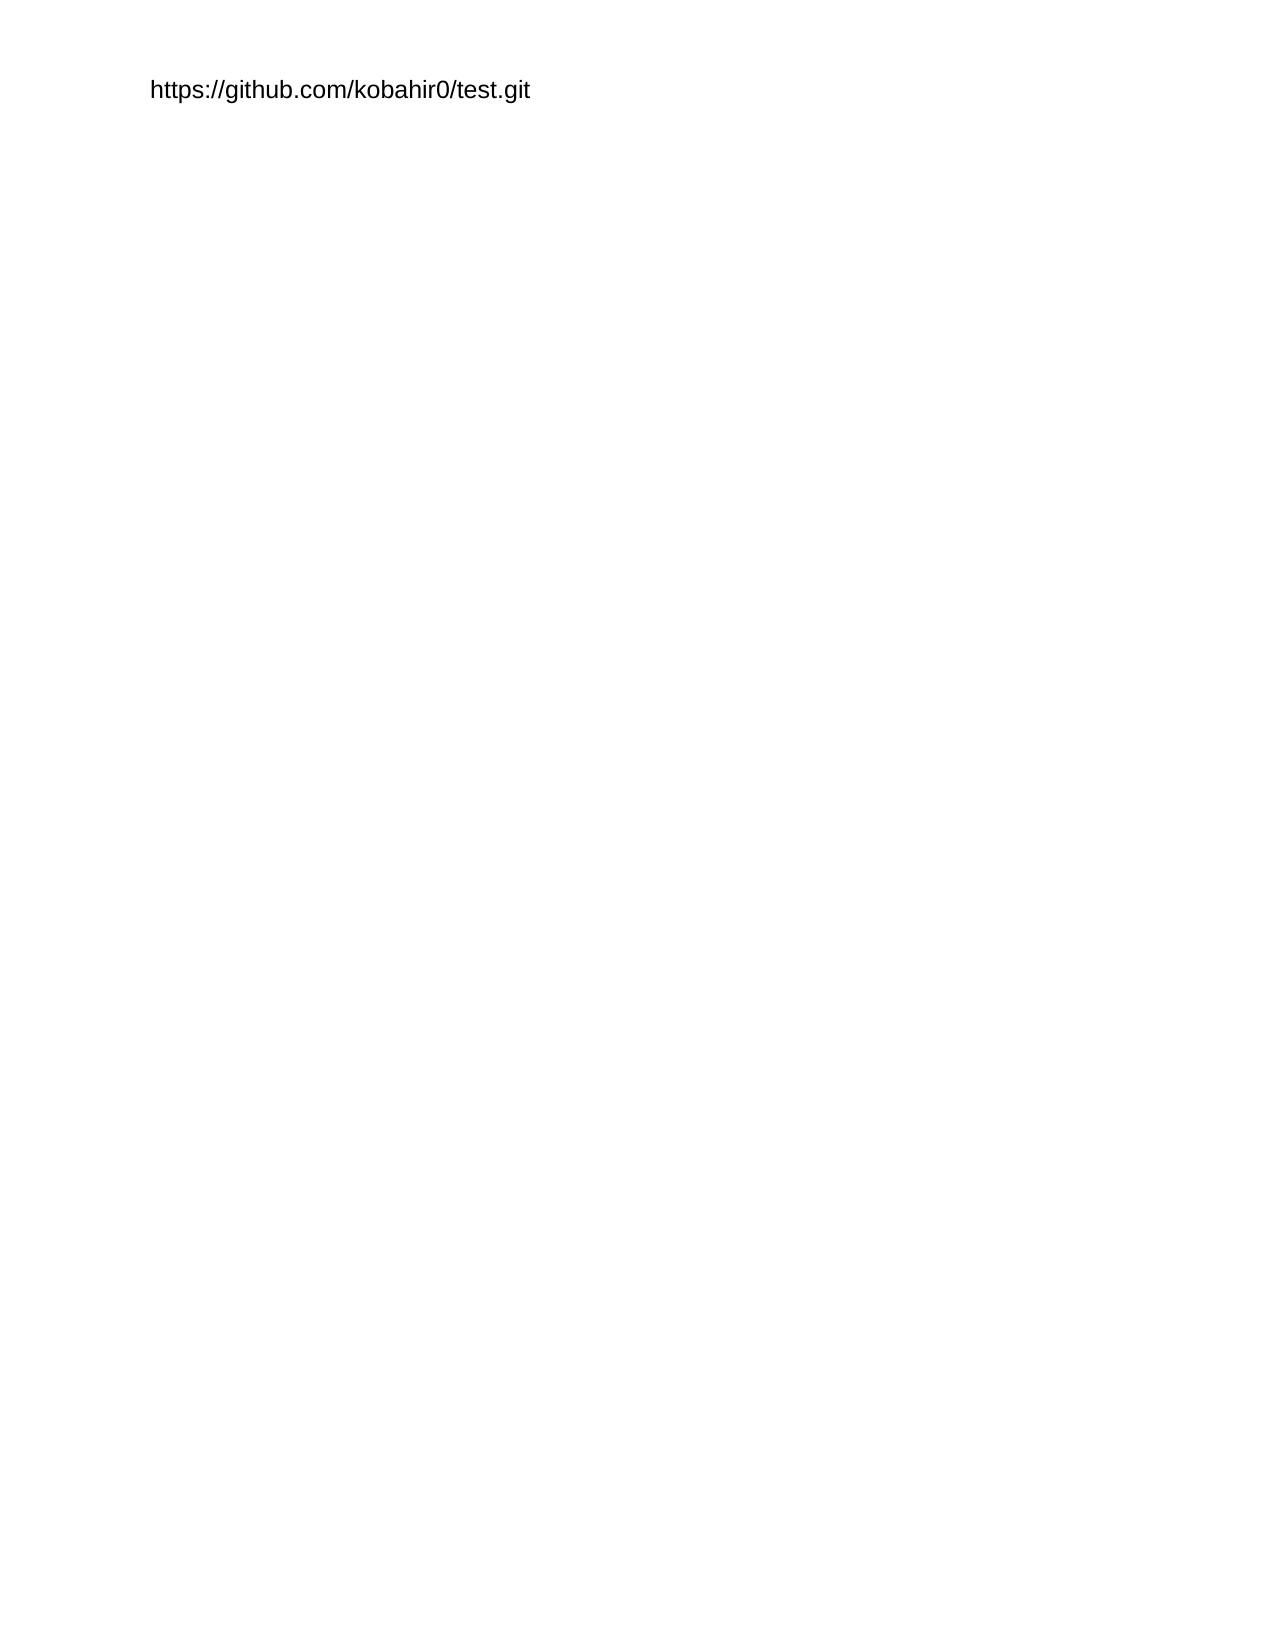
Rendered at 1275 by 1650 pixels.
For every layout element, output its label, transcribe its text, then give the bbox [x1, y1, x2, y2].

text https://github.com/kobahir0/test.git [150, 75, 1125, 104]
